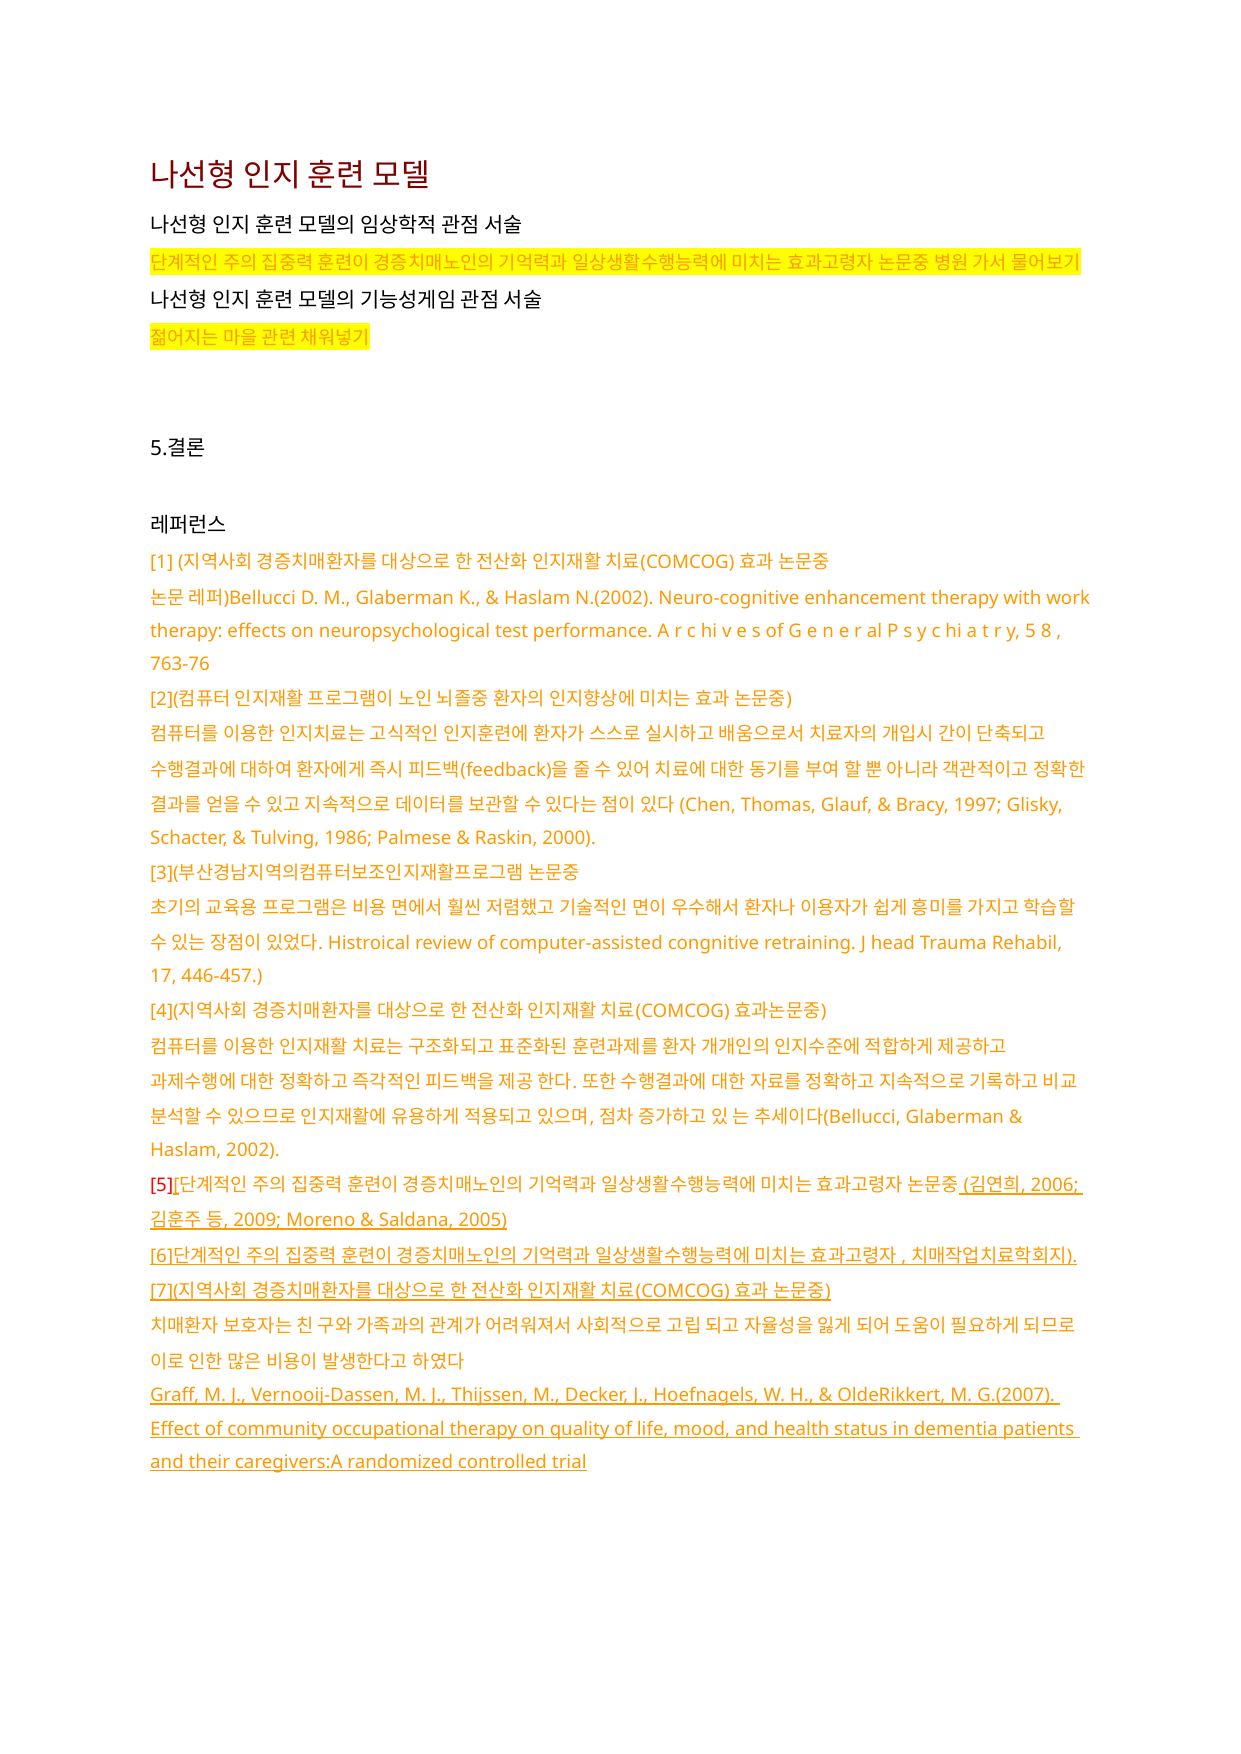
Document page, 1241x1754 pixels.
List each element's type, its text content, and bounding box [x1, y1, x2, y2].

text 나선형 인지 훈련 모델 [150, 150, 1090, 195]
text Graff, M. J., Vernooij-Dassen, M. J., Thijssen, M., Decker, J., Hoefnagels, W. H., & OldeRikkert, M. G.(2007). Effect of community occupational therapy on quality of life, mood, and health status in dementia patients and their caregivers:A randomized controlled trial [150, 1382, 1090, 1473]
text [4](지역사회 경증치매환자를 대상으로 한 전산화 인지재활 치료(COMCOG) 효과논문중) [150, 996, 1090, 1023]
text 나선형 인지 훈련 모델의 기능성게임 관점 서술 [150, 283, 1090, 313]
text 단계적인 주의 집중력 훈련이 경증치매노인의 기억력과 일상생활수행능력에 미치는 효과고령자 논문중 병원 가서 물어보기 [150, 248, 1090, 275]
text [2](컴퓨터 인지재활 프로그램이 노인 뇌졸중 환자의 인지향상에 미치는 효과 논문중) [150, 683, 1090, 711]
text [6]단계적인 주의 집중력 훈련이 경증치매노인의 기억력과 일상생활수행능력에 미치는 효과고령자 , 치매작업치료학회지). [150, 1240, 1090, 1268]
text [7](지역사회 경증치매환자를 대상으로 한 전산화 인지재활 치료(COMCOG) 효과 논문중) [150, 1276, 1090, 1303]
text 초기의 교육용 프로그램은 비용 면에서 훨씬 저렴했고 기술적인 면이 우수해서 환자나 이용자가 쉽게 흥미를 가지고 학습할 수 있는 장점이 있었다. Histroical review of computer-assisted congnitive retraining. J head Trauma Rehabil, 17, 446-457.) [150, 893, 1090, 988]
text 젊어지는 마을 관련 채워넣기 [150, 323, 1090, 350]
text 레퍼런스 [150, 508, 1090, 538]
text 컴퓨터를 이용한 인지치료는 고식적인 인지훈련에 환자가 스스로 실시하고 배움으로서 치료자의 개입시 간이 단축되고 수행결과에 대하여 환자에게 즉시 피드백(feedback)을 줄 수 있어 치료에 대한 동기를 부여 할 뿐 아니라 객관적이고 정확한 결과를 얻을 수 있고 지속적으로 데이터를 보관할 수 있다는 점이 있다 (Chen, Thomas, Glauf, & Bracy, 1997; Glisky, Schacter, & Tulving, 1986; Palmese & Raskin, 2000). [150, 719, 1090, 850]
text 과제수행에 대한 정확하고 즉각적인 피드백을 제공 한다. 또한 수행결과에 대한 자료를 정확하고 지속적으로 기록하고 비교 분석할 수 있으므로 인지재활에 유용하게 적용되고 있으며, 점차 증가하고 있 는 추세이다(Bellucci, Glaberman & Haslam, 2002). [150, 1067, 1090, 1162]
text [5][단계적인 주의 집중력 훈련이 경증치매노인의 기억력과 일상생활수행능력에 미치는 효과고령자 논문중 (김연희, 2006; 김훈주 등, 2009; Moreno & Saldana, 2005) [150, 1170, 1090, 1232]
text 컴퓨터를 이용한 인지재활 치료는 구조화되고 표준화된 훈련과제를 환자 개개인의 인지수준에 적합하게 제공하고 [150, 1031, 1090, 1058]
text 논문 레퍼)Bellucci D. M., Glaberman K., & Haslam N.(2002). Neuro-cognitive enhancement therapy with work therapy: effects on neuropsychological test performance. A r c hi v e s of G e n e r al P s y c hi a t r y, 5 8 , 763-76 [150, 582, 1090, 676]
text 치매환자 보호자는 친 구와 가족과의 관계가 어려워져서 사회적으로 고립 되고 자율성을 잃게 되어 도움이 필요하게 되므로 이로 인한 많은 비용이 발생한다고 하였다 [150, 1311, 1090, 1373]
text [3](부산경남지역의컴퓨터보조인지재활프로그램 논문중 [150, 857, 1090, 884]
text [1] (지역사회 경증치매환자를 대상으로 한 전산화 인지재활 치료(COMCOG) 효과 논문중 [150, 547, 1090, 574]
text 나선형 인지 훈련 모델의 임상학적 관점 서술 [150, 209, 1090, 239]
text 5.결론 [150, 432, 1090, 462]
